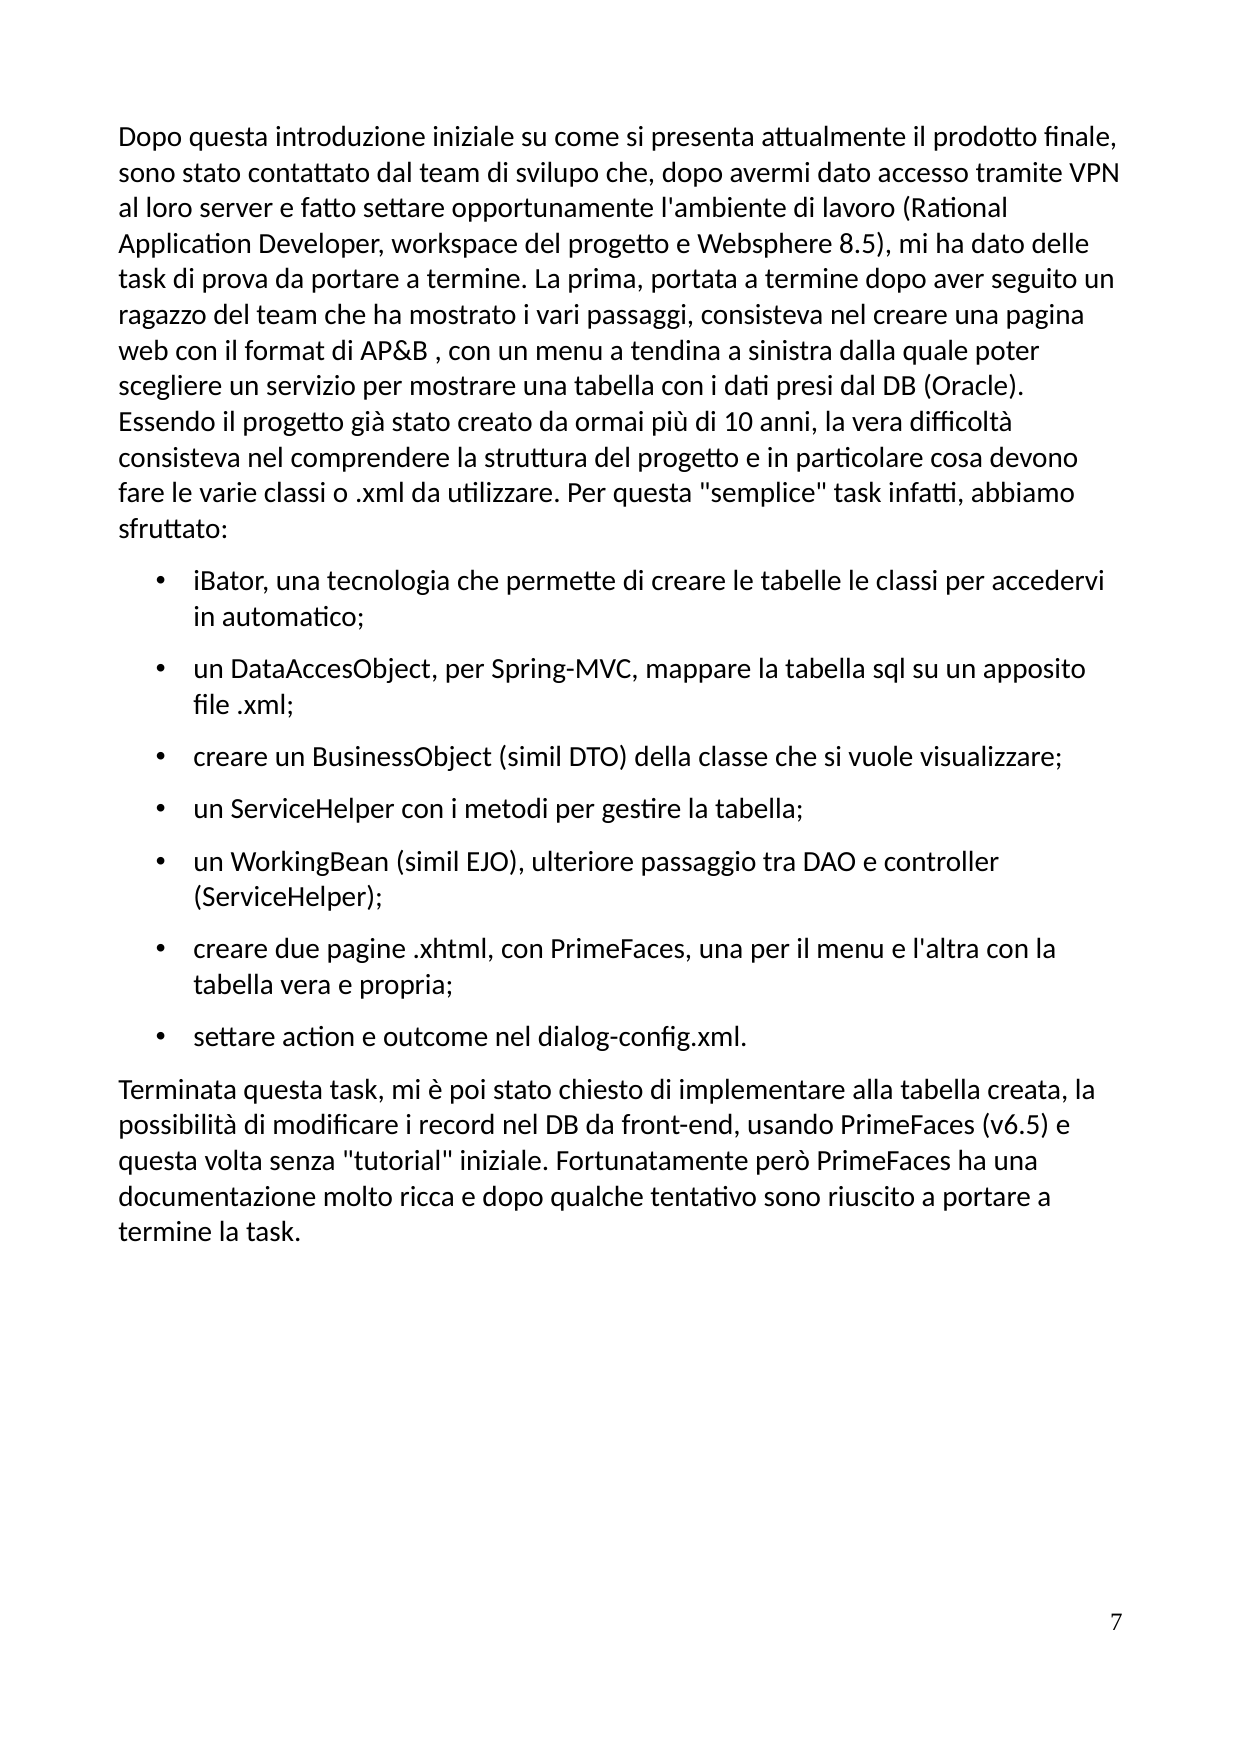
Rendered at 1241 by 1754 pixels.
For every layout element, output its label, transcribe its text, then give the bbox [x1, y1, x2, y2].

list un ServiceHelper con i metodi per gestire la tabella; [156, 790, 1122, 826]
list un WorkingBean (simil EJO), ulteriore passaggio tra DAO e controller (ServiceHelper); [156, 843, 1122, 914]
list settare action e outcome nel dialog-config.xml. [156, 1018, 1122, 1054]
text Dopo questa introduzione iniziale su come si presenta attualmente il prodotto finale, sono stato contattato dal team di svilupo che, dopo avermi dato accesso tramite VPN al loro server e fatto settare opportunamente l'ambiente di lavoro (Rational Application Developer, workspace del progetto e Websphere 8.5), mi ha dato delle task di prova da portare a termine. La prima, portata a termine dopo aver seguito un ragazzo del team che ha mostrato i vari passaggi, consisteva nel creare una pagina web con il format di AP&B , con un menu a tendina a sinistra dalla quale poter scegliere un servizio per mostrare una tabella con i dati presi dal DB (Oracle). Essendo il progetto già stato creato da ormai più di 10 anni, la vera difficoltà consisteva nel comprendere la struttura del progetto e in particolare cosa devono fare le varie classi o .xml da utilizzare. Per questa "semplice" task infatti, abbiamo sfruttato: [118, 118, 1122, 546]
list iBator, una tecnologia che permette di creare le tabelle le classi per accedervi in automatico; [156, 562, 1122, 633]
list creare due pagine .xhtml, con PrimeFaces, una per il menu e l'altra con la tabella vera e propria; [156, 931, 1122, 1002]
text Terminata questa task, mi è poi stato chiesto di implementare alla tabella creata, la possibilità di modificare i record nel DB da front-end, usando PrimeFaces (v6.5) e questa volta senza "tutorial" iniziale. Fortunatamente però PrimeFaces ha una documentazione molto ricca e dopo qualche tentativo sono riuscito a portare a termine la task. [118, 1071, 1122, 1249]
list un DataAccesObject, per Spring-MVC, mappare la tabella sql su un apposito file .xml; [156, 650, 1122, 721]
list creare un BusinessObject (simil DTO) della classe che si vuole visualizzare; [156, 738, 1122, 774]
